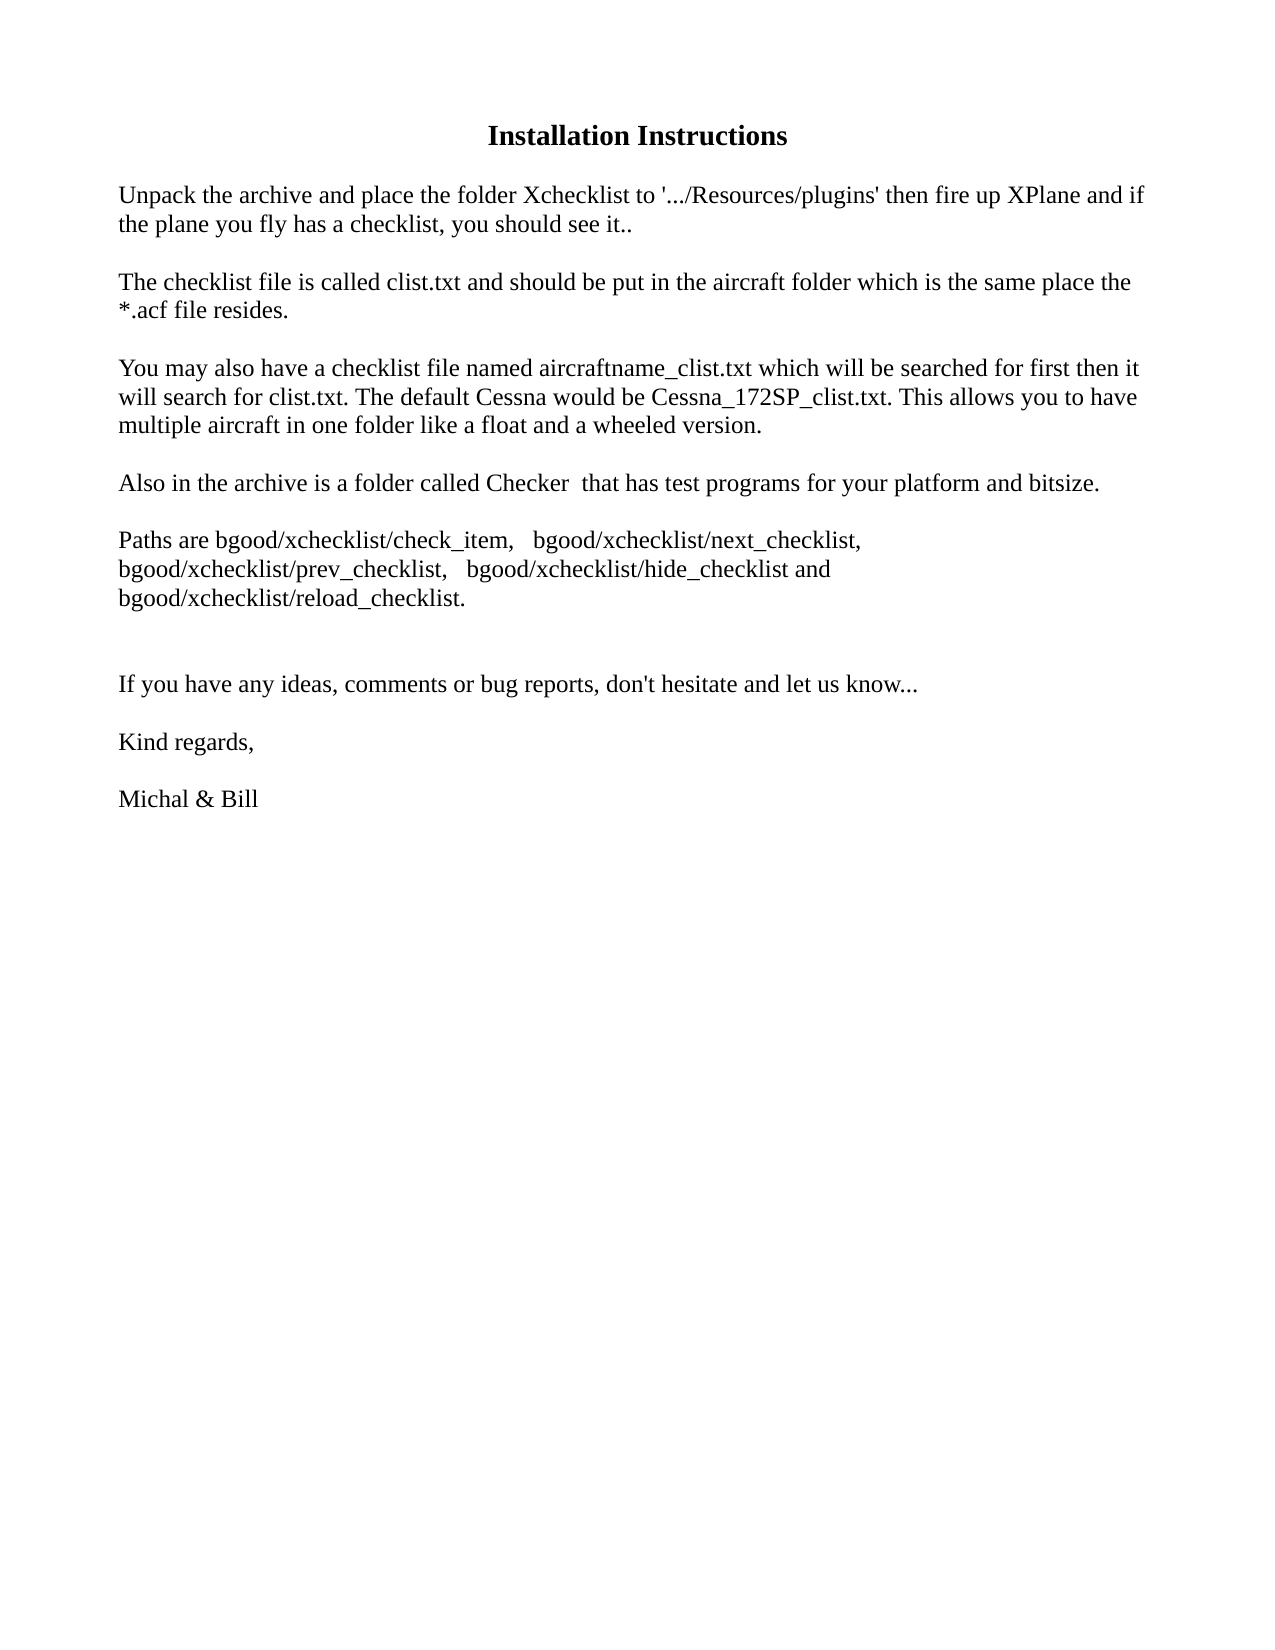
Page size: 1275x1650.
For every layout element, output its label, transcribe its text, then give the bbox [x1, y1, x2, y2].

text Installation Instructions [118, 118, 1157, 152]
text The checklist file is called clist.txt and should be put in the aircraft folder which is the same place the *.acf file resides. [118, 267, 1157, 324]
text Paths are bgood/xchecklist/check_item, bgood/xchecklist/next_checklist, bgood/xchecklist/prev_checklist, bgood/xchecklist/hide_checklist and bgood/xchecklist/reload_checklist. [118, 525, 1157, 612]
text Unpack the archive and place the folder Xchecklist to '.../Resources/plugins' then fire up XPlane and if the plane you fly has a checklist, you should see it.. [118, 180, 1157, 238]
text You may also have a checklist file named aircraftname_clist.txt which will be searched for first then it will search for clist.txt. The default Cessna would be Cessna_172SP_clist.txt. This allows you to have multiple aircraft in one folder like a float and a wheeled version. [118, 353, 1157, 439]
text If you have any ideas, comments or bug reports, don't hesitate and let us know... [118, 669, 1157, 698]
text Michal & Bill [118, 784, 1157, 813]
text Kind regards, [118, 727, 1157, 755]
text Also in the archive is a folder called Checker that has test programs for your platform and bitsize. [118, 468, 1157, 497]
